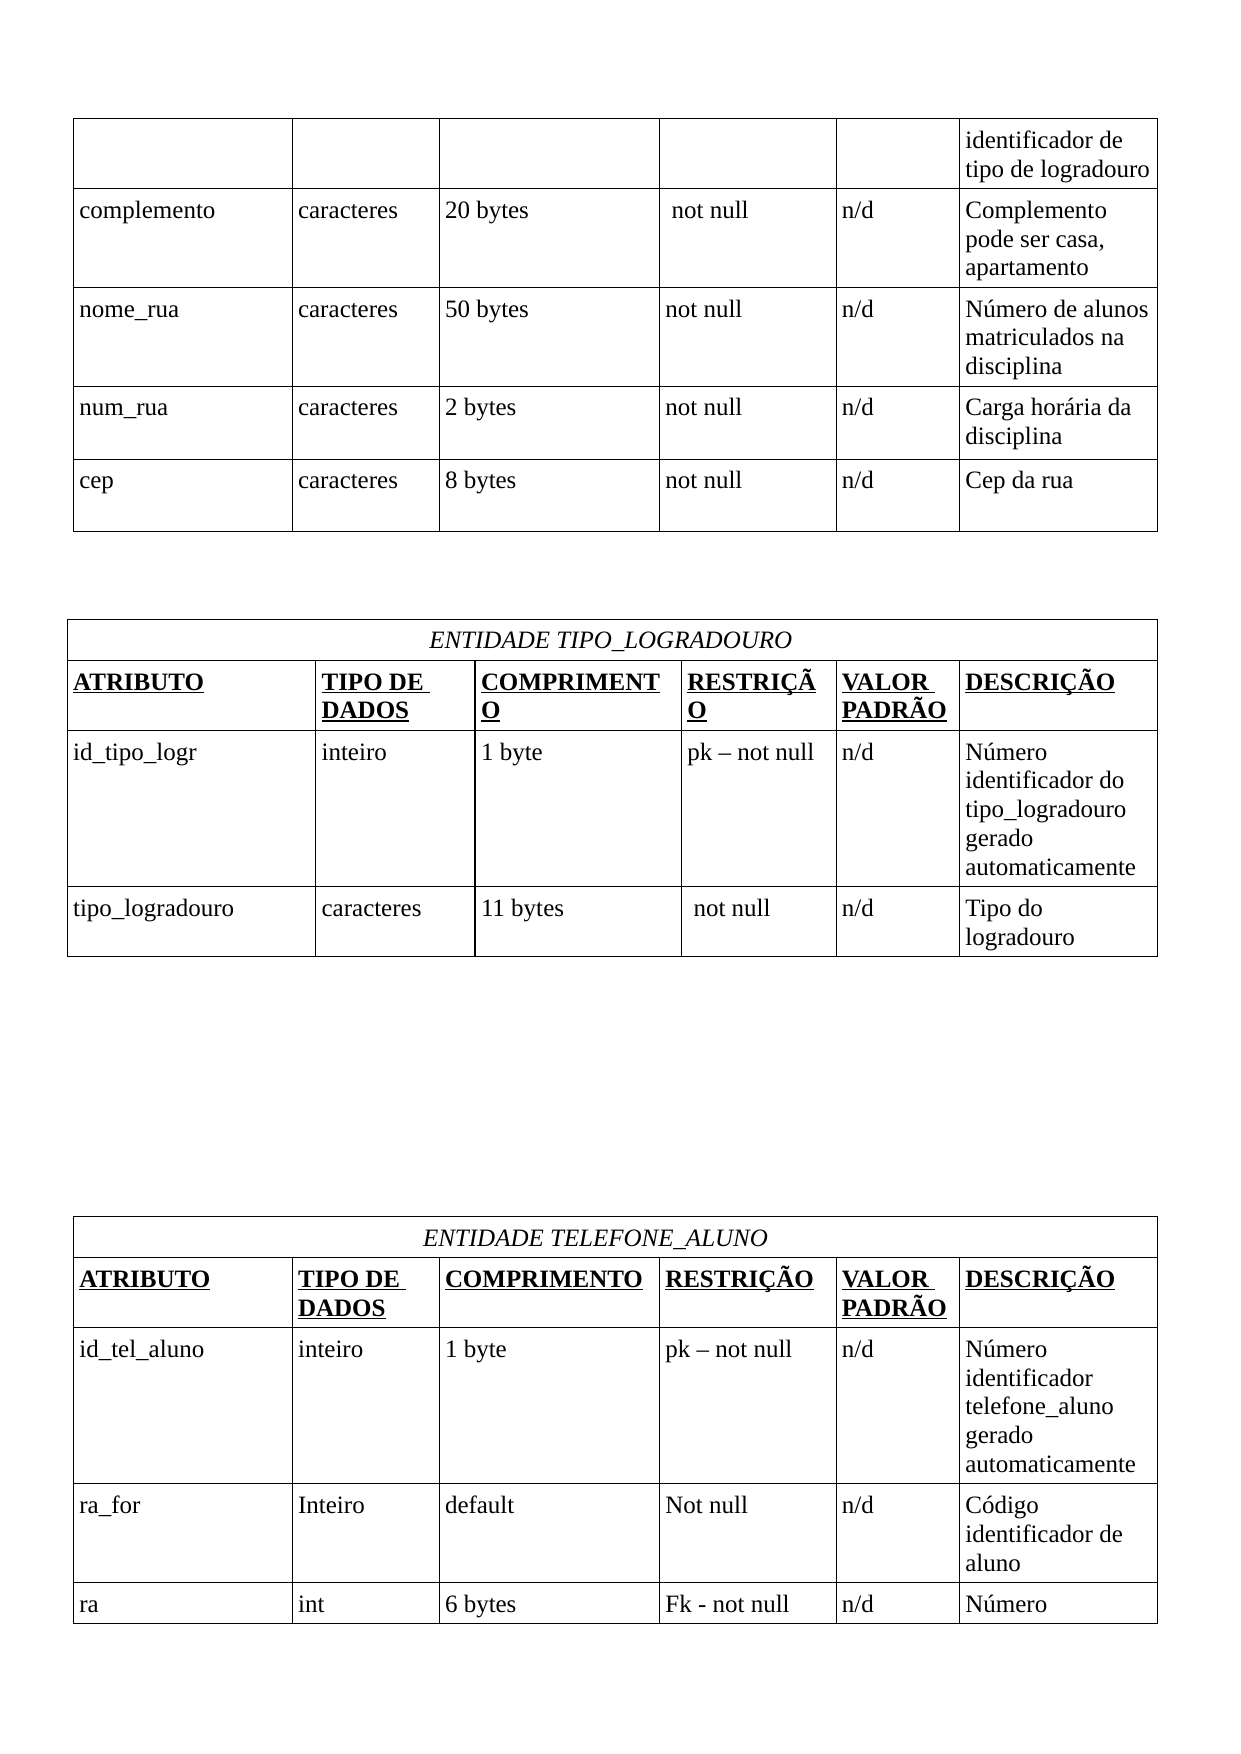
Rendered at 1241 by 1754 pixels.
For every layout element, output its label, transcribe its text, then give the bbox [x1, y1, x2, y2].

table_cell not null [660, 189, 836, 287]
table_cell not null [682, 887, 836, 956]
table_cell nome_rua [74, 288, 292, 386]
table_cell ATRIBUTO [68, 661, 315, 730]
table_cell not null [660, 387, 836, 458]
table_cell 6 bytes [440, 1583, 659, 1623]
table_cell n/d [837, 460, 959, 531]
table_cell ra_for [74, 1484, 292, 1582]
table_cell Not null [660, 1484, 836, 1582]
table_cell COMPRIMENTO [440, 1258, 659, 1327]
table_cell 1 byte [476, 731, 681, 886]
table_cell n/d [837, 1583, 959, 1623]
table_cell n/d [837, 288, 959, 386]
table_cell n/d [837, 1328, 959, 1483]
table_cell COMPRIMENTO [476, 661, 681, 730]
table_cell Código identificador de aluno [960, 1484, 1157, 1582]
table_cell Carga horária da disciplina [960, 387, 1157, 458]
table_cell Inteiro [293, 1484, 439, 1582]
table_cell caracteres [293, 460, 439, 531]
table_cell not null [660, 460, 836, 531]
table_cell RESTRIÇÃO [682, 661, 836, 730]
table_cell TIPO DE DADOS [293, 1258, 439, 1327]
table_cell int [293, 1583, 439, 1623]
table_cell [440, 119, 659, 188]
table_cell VALOR PADRÃO [837, 1258, 959, 1327]
table_cell default [440, 1484, 659, 1582]
table_cell n/d [837, 887, 959, 956]
table_cell identificador de tipo de logradouro [960, 119, 1157, 188]
table_cell 50 bytes [440, 288, 659, 386]
table_cell complemento [74, 189, 292, 287]
table_cell 1 byte [440, 1328, 659, 1483]
table_cell DESCRIÇÃO [960, 661, 1157, 730]
table_cell RESTRIÇÃO [660, 1258, 836, 1327]
table_cell DESCRIÇÃO [960, 1258, 1157, 1327]
table_cell caracteres [293, 387, 439, 458]
table_cell [293, 119, 439, 188]
table_cell not null [660, 288, 836, 386]
table_cell [660, 119, 836, 188]
table_cell caracteres [293, 288, 439, 386]
table_cell Complemento pode ser casa, apartamento [960, 189, 1157, 287]
table_cell id_tipo_logr [68, 731, 315, 886]
table_cell n/d [837, 1484, 959, 1582]
table_cell Fk - not null [660, 1583, 836, 1623]
table_cell Cep da rua [960, 460, 1157, 531]
table_cell n/d [837, 189, 959, 287]
table_header ENTIDADE TIPO_LOGRADOURO [68, 620, 1157, 660]
table_cell 2 bytes [440, 387, 659, 458]
table_cell num_rua [74, 387, 292, 458]
table_cell inteiro [293, 1328, 439, 1483]
table_cell [74, 119, 292, 188]
table_cell VALOR PADRÃO [837, 661, 959, 730]
table_cell Tipo do logradouro [960, 887, 1157, 956]
table_cell n/d [837, 731, 959, 886]
table_cell Número de alunos matriculados na disciplina [960, 288, 1157, 386]
table_cell n/d [837, 387, 959, 458]
table_cell ra [74, 1583, 292, 1623]
table_header ENTIDADE TELEFONE_ALUNO [74, 1217, 1157, 1257]
table_cell ATRIBUTO [74, 1258, 292, 1327]
table_cell tipo_logradouro [68, 887, 315, 956]
table_cell caracteres [316, 887, 474, 956]
table_cell Número [960, 1583, 1157, 1623]
table_cell TIPO DE DADOS [316, 661, 474, 730]
table_cell 11 bytes [476, 887, 681, 956]
table_cell Número identificador telefone_aluno gerado automaticamente [960, 1328, 1157, 1483]
table_cell 8 bytes [440, 460, 659, 531]
table_cell cep [74, 460, 292, 531]
table_cell inteiro [316, 731, 474, 886]
table_cell Número identificador do tipo_logradouro gerado automaticamente [960, 731, 1157, 886]
table_cell pk – not null [682, 731, 836, 886]
table_cell pk – not null [660, 1328, 836, 1483]
table_cell id_tel_aluno [74, 1328, 292, 1483]
table_cell [837, 119, 959, 188]
table_cell caracteres [293, 189, 439, 287]
table_cell 20 bytes [440, 189, 659, 287]
